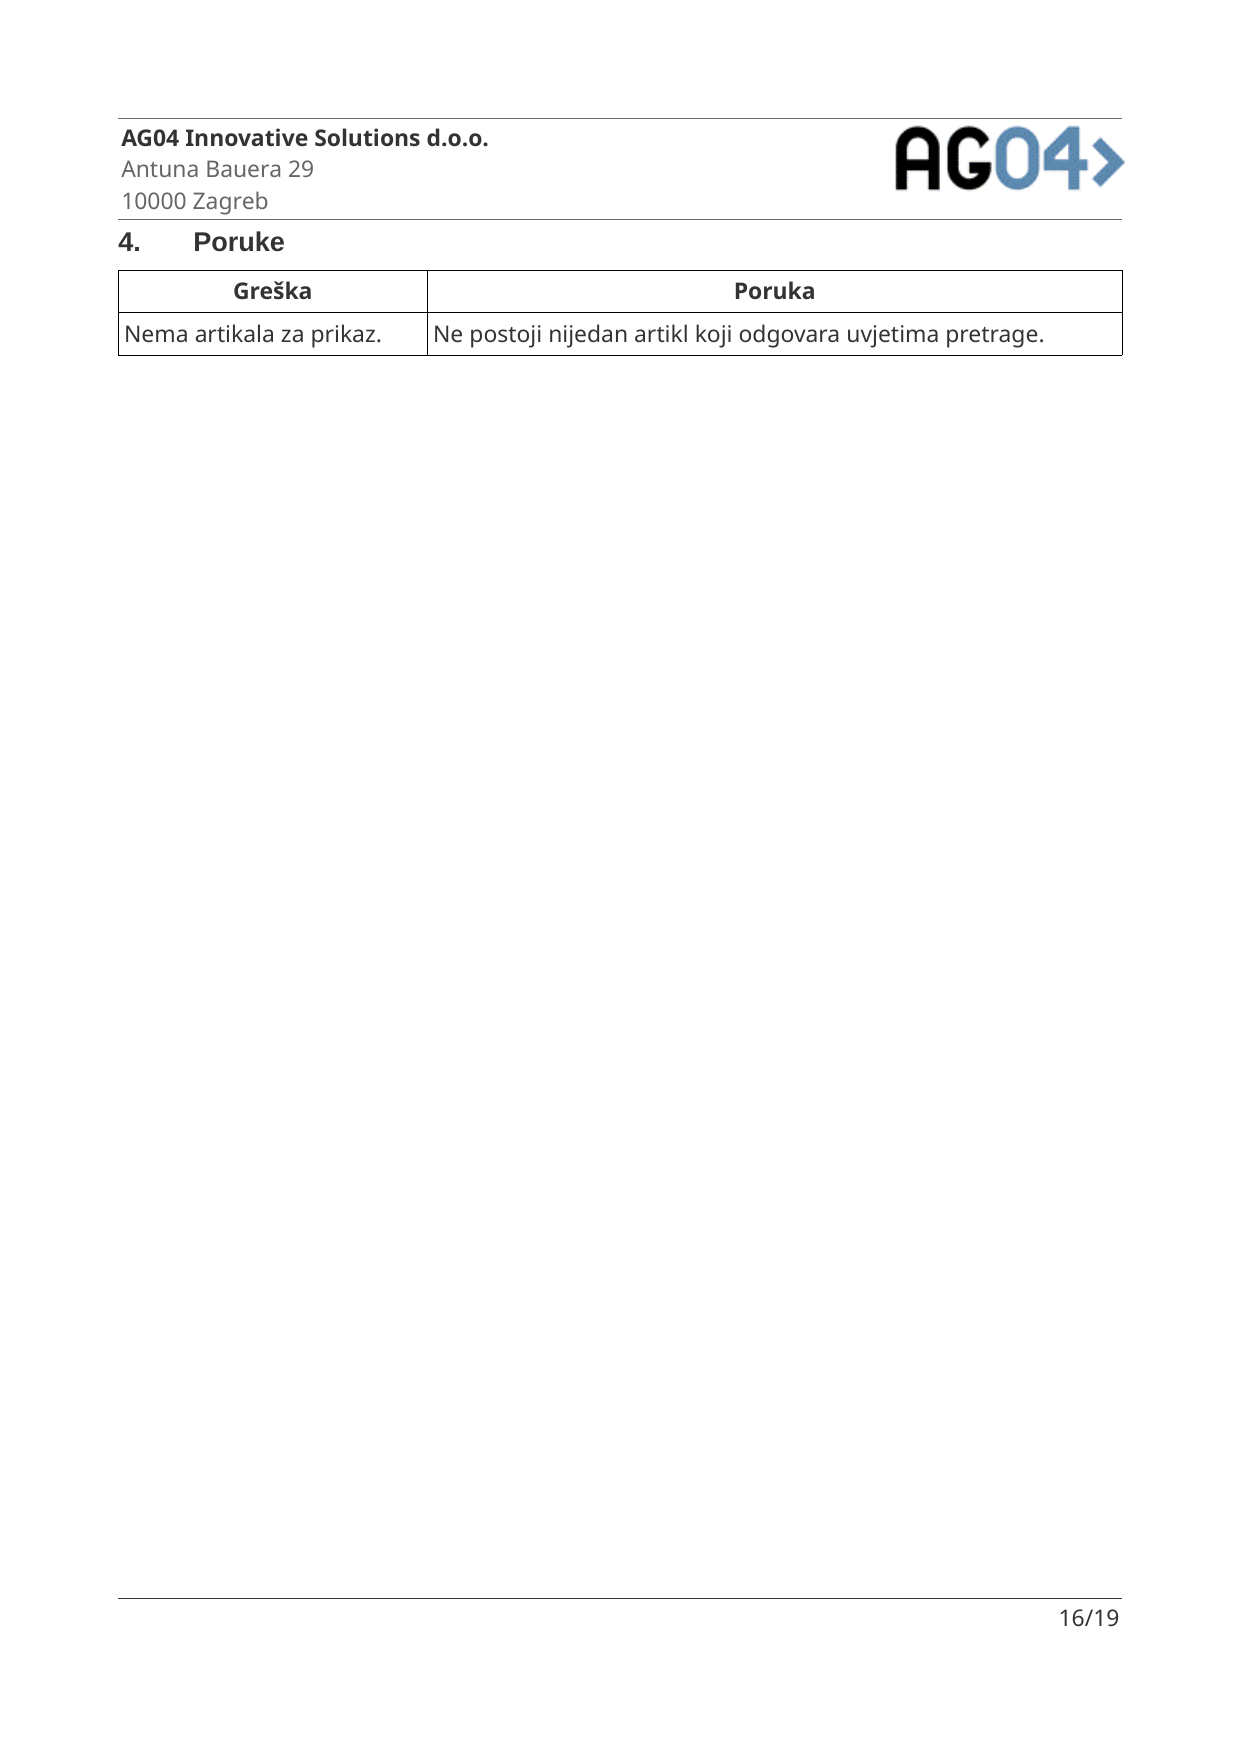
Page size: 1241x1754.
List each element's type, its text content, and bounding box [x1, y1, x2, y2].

picture [893, 123, 1128, 196]
table_header Poruka [428, 271, 1122, 312]
table_cell Ne postoji nijedan artikl koji odgovara uvjetima pretrage. [428, 313, 1122, 355]
table_cell Nema artikala za prikaz. [119, 313, 427, 355]
table_header Greška [119, 271, 427, 312]
subtitle Poruke [118, 226, 1122, 257]
